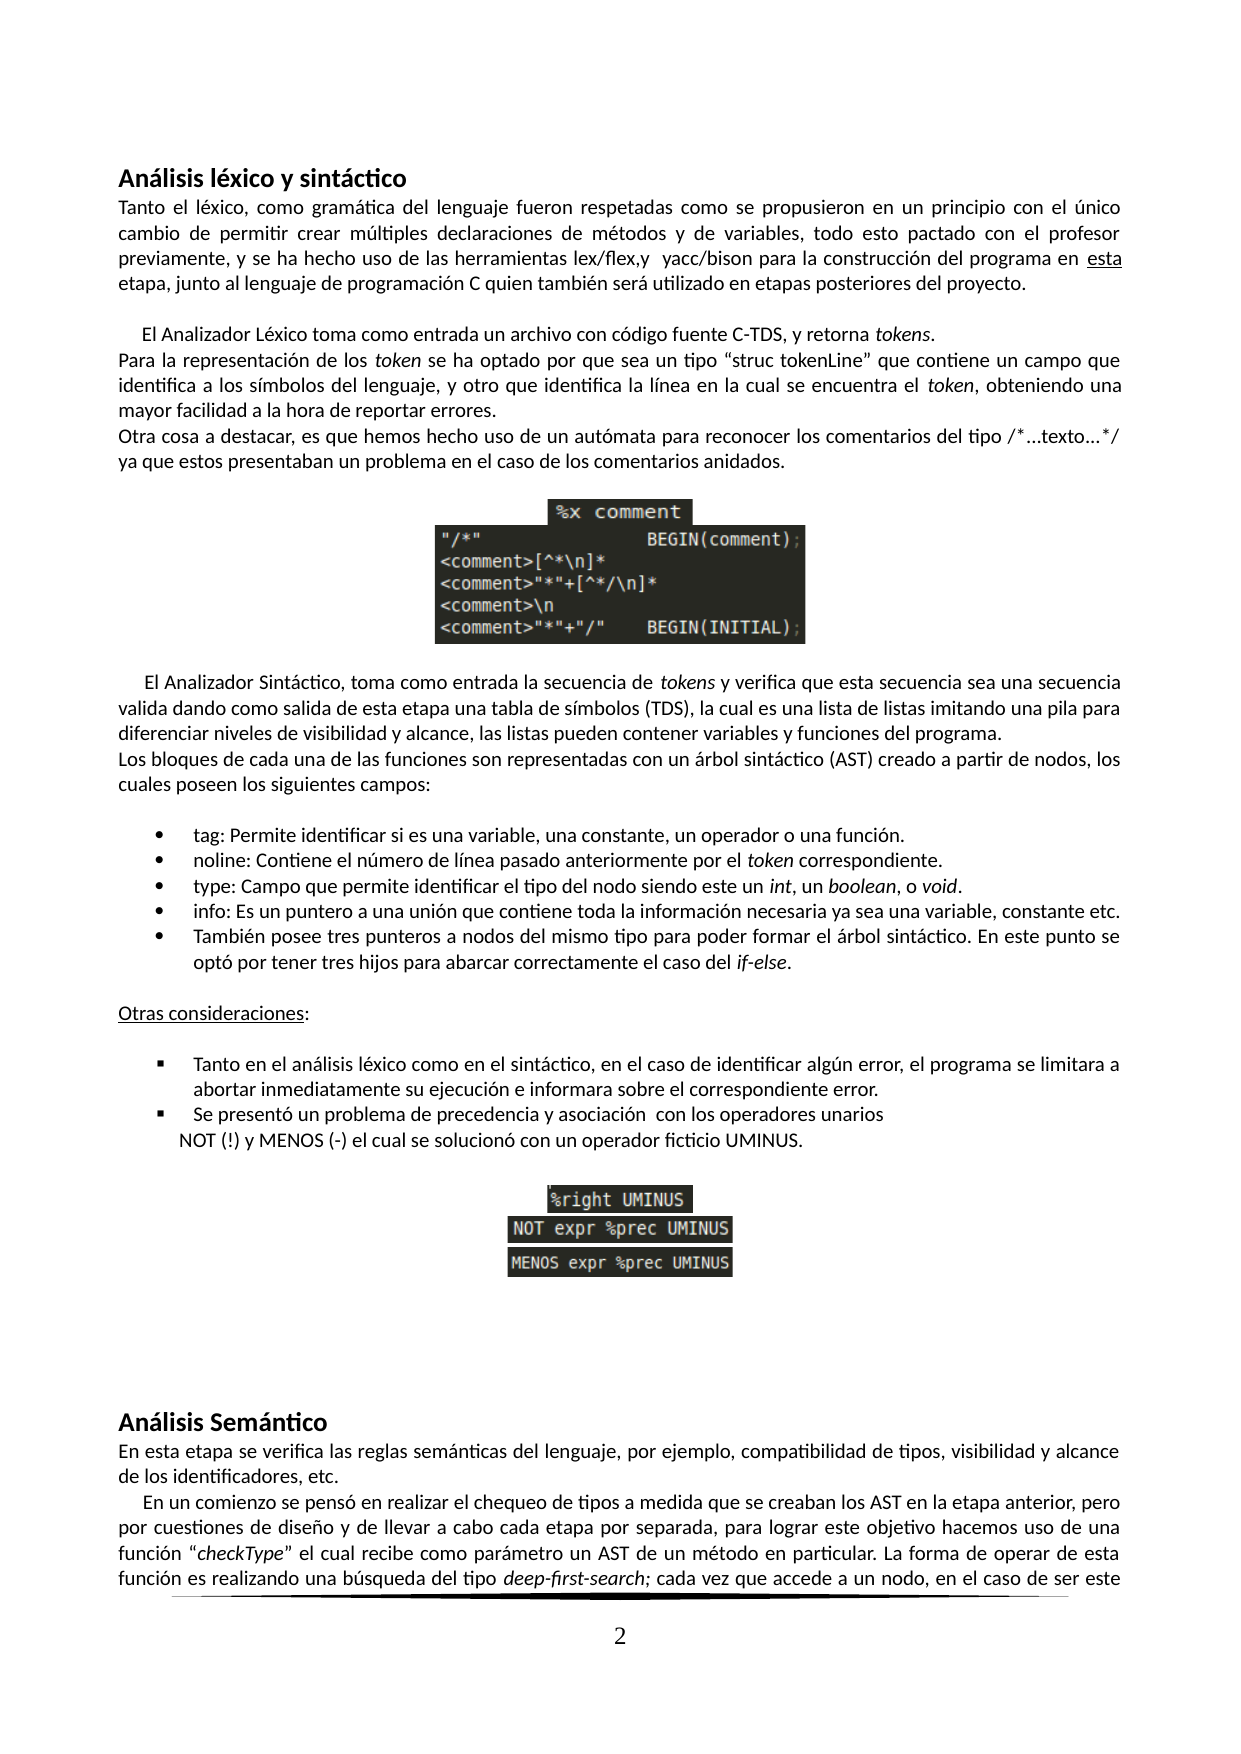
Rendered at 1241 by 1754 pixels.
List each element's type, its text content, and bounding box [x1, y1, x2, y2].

picture [547, 1185, 693, 1213]
list type: Campo que permite identificar el tipo del nodo siendo este un int, un boolean, o void. [156, 873, 1122, 898]
text Para la representación de los token se ha optado por que sea un tipo “struc tokenLine” que contiene un campo que identifica a los símbolos del lenguaje, y otro que identifica la línea en la cual se encuentra el token, obteniendo una mayor facilidad a la hora de reportar errores. [118, 347, 1122, 423]
text En esta etapa se verifica las reglas semánticas del lenguaje, por ejemplo, compatibilidad de tipos, visibilidad y alcance de los identificadores, etc. [118, 1438, 1122, 1489]
list Tanto en el análisis léxico como en el sintáctico, en el caso de identificar algún error, el programa se limitara a abortar inmediatamente su ejecución e informara sobre el correspondiente error. [156, 1051, 1122, 1102]
text El Analizador Léxico toma como entrada un archivo con código fuente C-TDS, y retorna tokens. [118, 321, 1122, 347]
text En un comienzo se pensó en realizar el chequeo de tipos a medida que se creaban los AST en la etapa anterior, pero por cuestiones de diseño y de llevar a cabo cada etapa por separada, para lograr este objetivo hacemos uso de una función “checkType” el cual recibe como parámetro un AST de un método en particular. La forma de operar de esta función es realizando una búsqueda del tipo deep-first-search; cada vez que accede a un nodo, en el caso de ser este [118, 1489, 1122, 1591]
picture [434, 499, 806, 644]
text NOT (!) y MENOS (-) el cual se solucionó con un operador ficticio UMINUS. [118, 1127, 1122, 1152]
text Otras consideraciones: [118, 1000, 1122, 1025]
picture [507, 1247, 733, 1277]
text Análisis Semántico [118, 1405, 1122, 1438]
text Los bloques de cada una de las funciones son representadas con un árbol sintáctico (AST) creado a partir de nodos, los cuales poseen los siguientes campos: [118, 746, 1122, 797]
text El Analizador Sintáctico, toma como entrada la secuencia de tokens y verifica que esta secuencia sea una secuencia valida dando como salida de esta etapa una tabla de símbolos (TDS), la cual es una lista de listas imitando una pila para diferenciar niveles de visibilidad y alcance, las listas pueden contener variables y funciones del programa. [118, 669, 1122, 746]
picture [507, 1216, 733, 1243]
list noline: Contiene el número de línea pasado anteriormente por el token correspondiente. [156, 847, 1122, 873]
list También posee tres punteros a nodos del mismo tipo para poder formar el árbol sintáctico. En este punto se optó por tener tres hijos para abarcar correctamente el caso del if-else. [156, 924, 1122, 974]
list info: Es un puntero a una unión que contiene toda la información necesaria ya sea una variable, constante etc. [156, 898, 1122, 924]
list tag: Permite identificar si es una variable, una constante, un operador o una función. [156, 822, 1122, 847]
text Tanto el léxico, como gramática del lenguaje fueron respetadas como se propusieron en un principio con el único cambio de permitir crear múltiples declaraciones de métodos y de variables, todo esto pactado con el profesor previamente, y se ha hecho uso de las herramientas lex/flex,y yacc/bison para la construcción del programa en esta etapa, junto al lenguaje de programación C quien también será utilizado en etapas posteriores del proyecto. [118, 194, 1122, 296]
text Otra cosa a destacar, es que hemos hecho uso de un autómata para reconocer los comentarios del tipo /*...texto...*/ ya que estos presentaban un problema en el caso de los comentarios anidados. [118, 423, 1122, 474]
list Se presentó un problema de precedencia y asociación con los operadores unarios [156, 1102, 1122, 1127]
text Análisis léxico y sintáctico [118, 161, 1122, 194]
